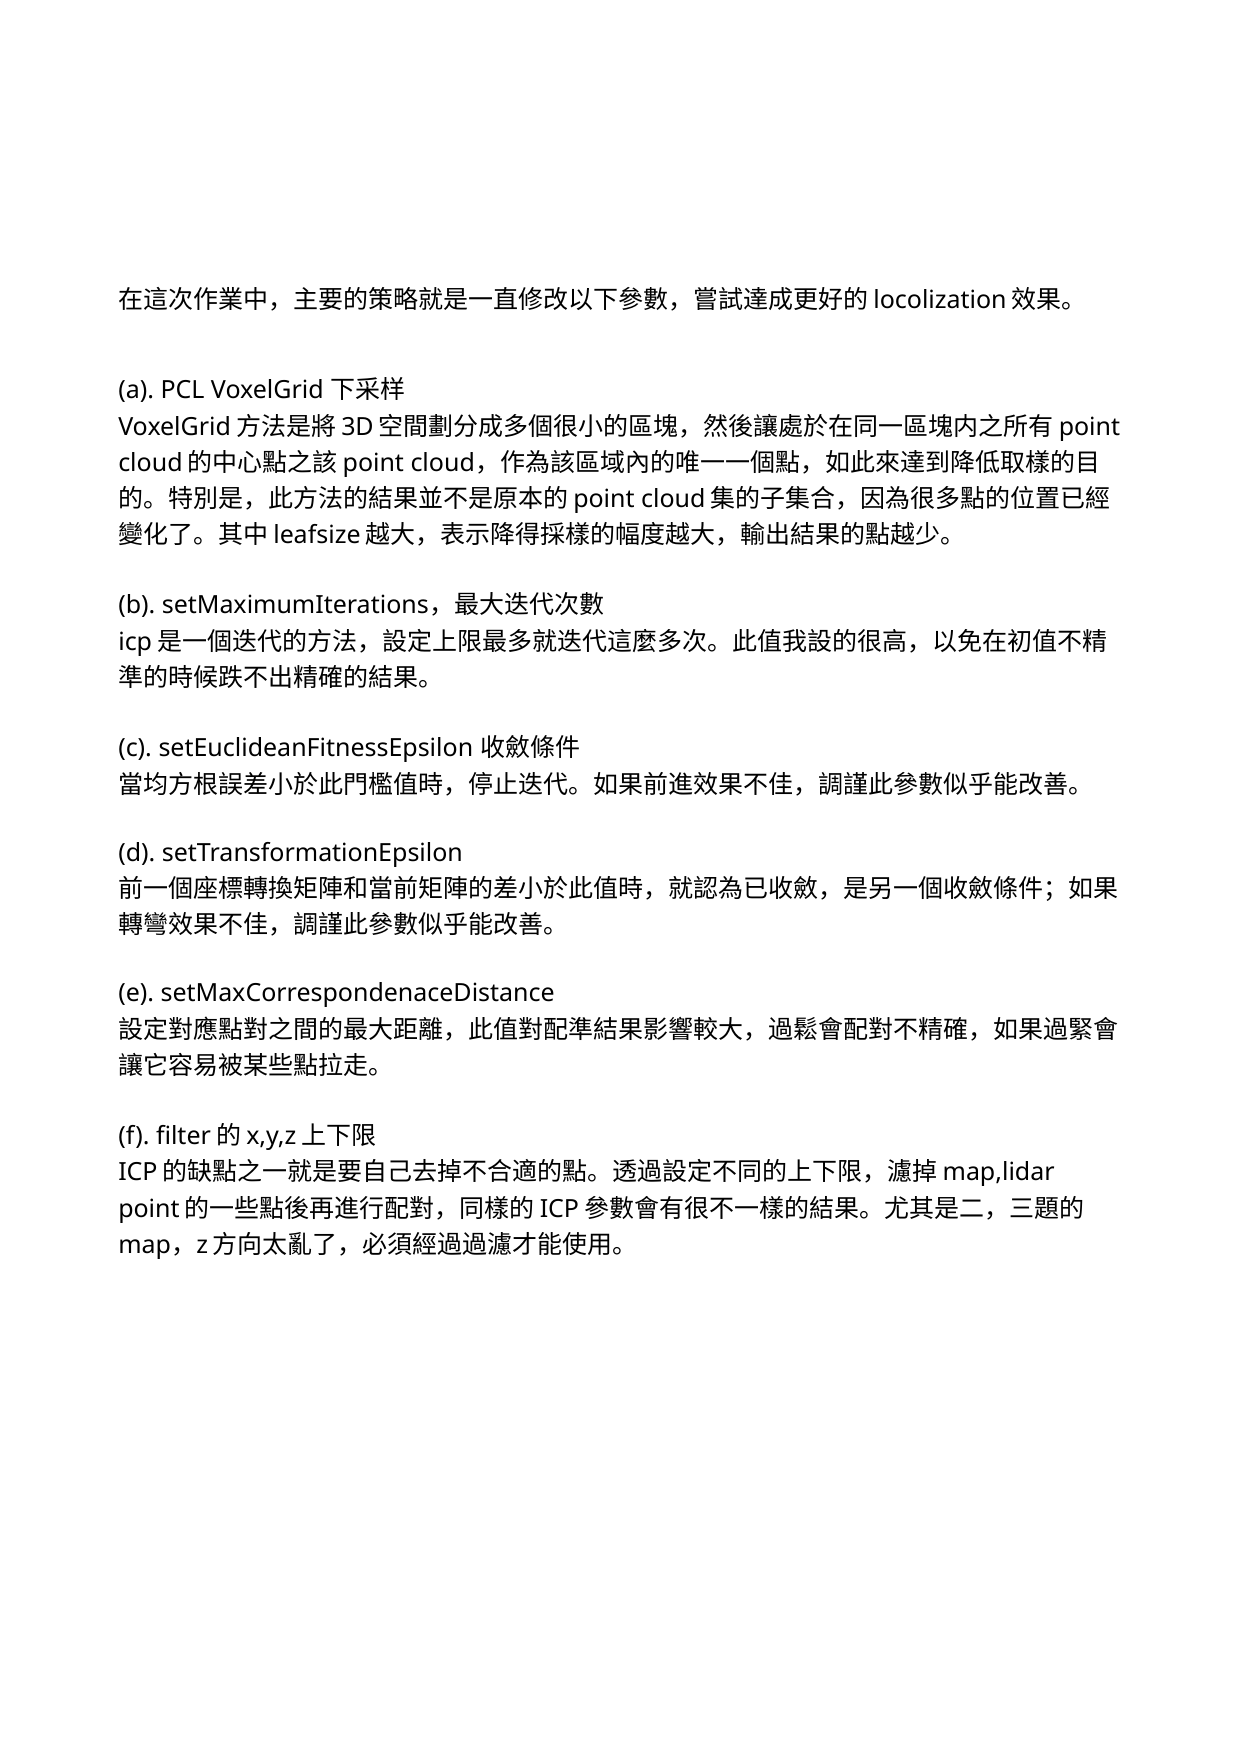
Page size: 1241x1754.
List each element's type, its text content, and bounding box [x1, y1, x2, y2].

text (e). setMaxCorrespondenaceDistance [118, 975, 1122, 1009]
text 當均方根誤差小於此門檻值時，停止迭代。如果前進效果不佳，調謹此參數似乎能改善。 [118, 764, 1122, 800]
text ICP的缺點之一就是要自己去掉不合適的點。透過設定不同的上下限，濾掉map,lidar point的一些點後再進行配對，同樣的ICP參數會有很不一樣的結果。尤其是二，三題的map，z方向太亂了，必須經過過濾才能使用。 [118, 1152, 1122, 1261]
text 前一個座標轉換矩陣和當前矩陣的差小於此值時，就認為已收斂，是另一個收斂條件；如果轉彎效果不佳，調謹此參數似乎能改善。 [118, 868, 1122, 941]
text (f). filter的x,y,z上下限 [118, 1116, 1122, 1152]
text 在這次作業中，主要的策略就是一直修改以下參數，嘗試達成更好的locolization效果。 [118, 279, 1122, 316]
text icp是一個迭代的方法，設定上限最多就迭代這麼多次。此值我設的很高，以免在初值不精準的時候跌不出精確的結果。 [118, 621, 1122, 694]
text VoxelGrid方法是將3D空間劃分成多個很小的區塊，然後讓處於在同一區塊内之所有point cloud的中心點之該point cloud，作為該區域內的唯一一個點，如此來達到降低取樣的目的。特別是，此方法的結果並不是原本的point cloud集的子集合，因為很多點的位置已經變化了。其中leafsize越大，表示降得採樣的幅度越大，輸出結果的點越少。 [118, 406, 1122, 551]
text (b). setMaximumIterations，最大迭代次數 [118, 585, 1122, 621]
text (a). PCL VoxelGrid 下采样 [118, 370, 1122, 406]
text (c). setEuclideanFitnessEpsilon 收斂條件 [118, 728, 1122, 764]
text 設定對應點對之間的最大距離，此值對配準結果影響較大，過鬆會配對不精確，如果過緊會讓它容易被某些點拉走。 [118, 1009, 1122, 1082]
text (d). setTransformationEpsilon [118, 834, 1122, 868]
